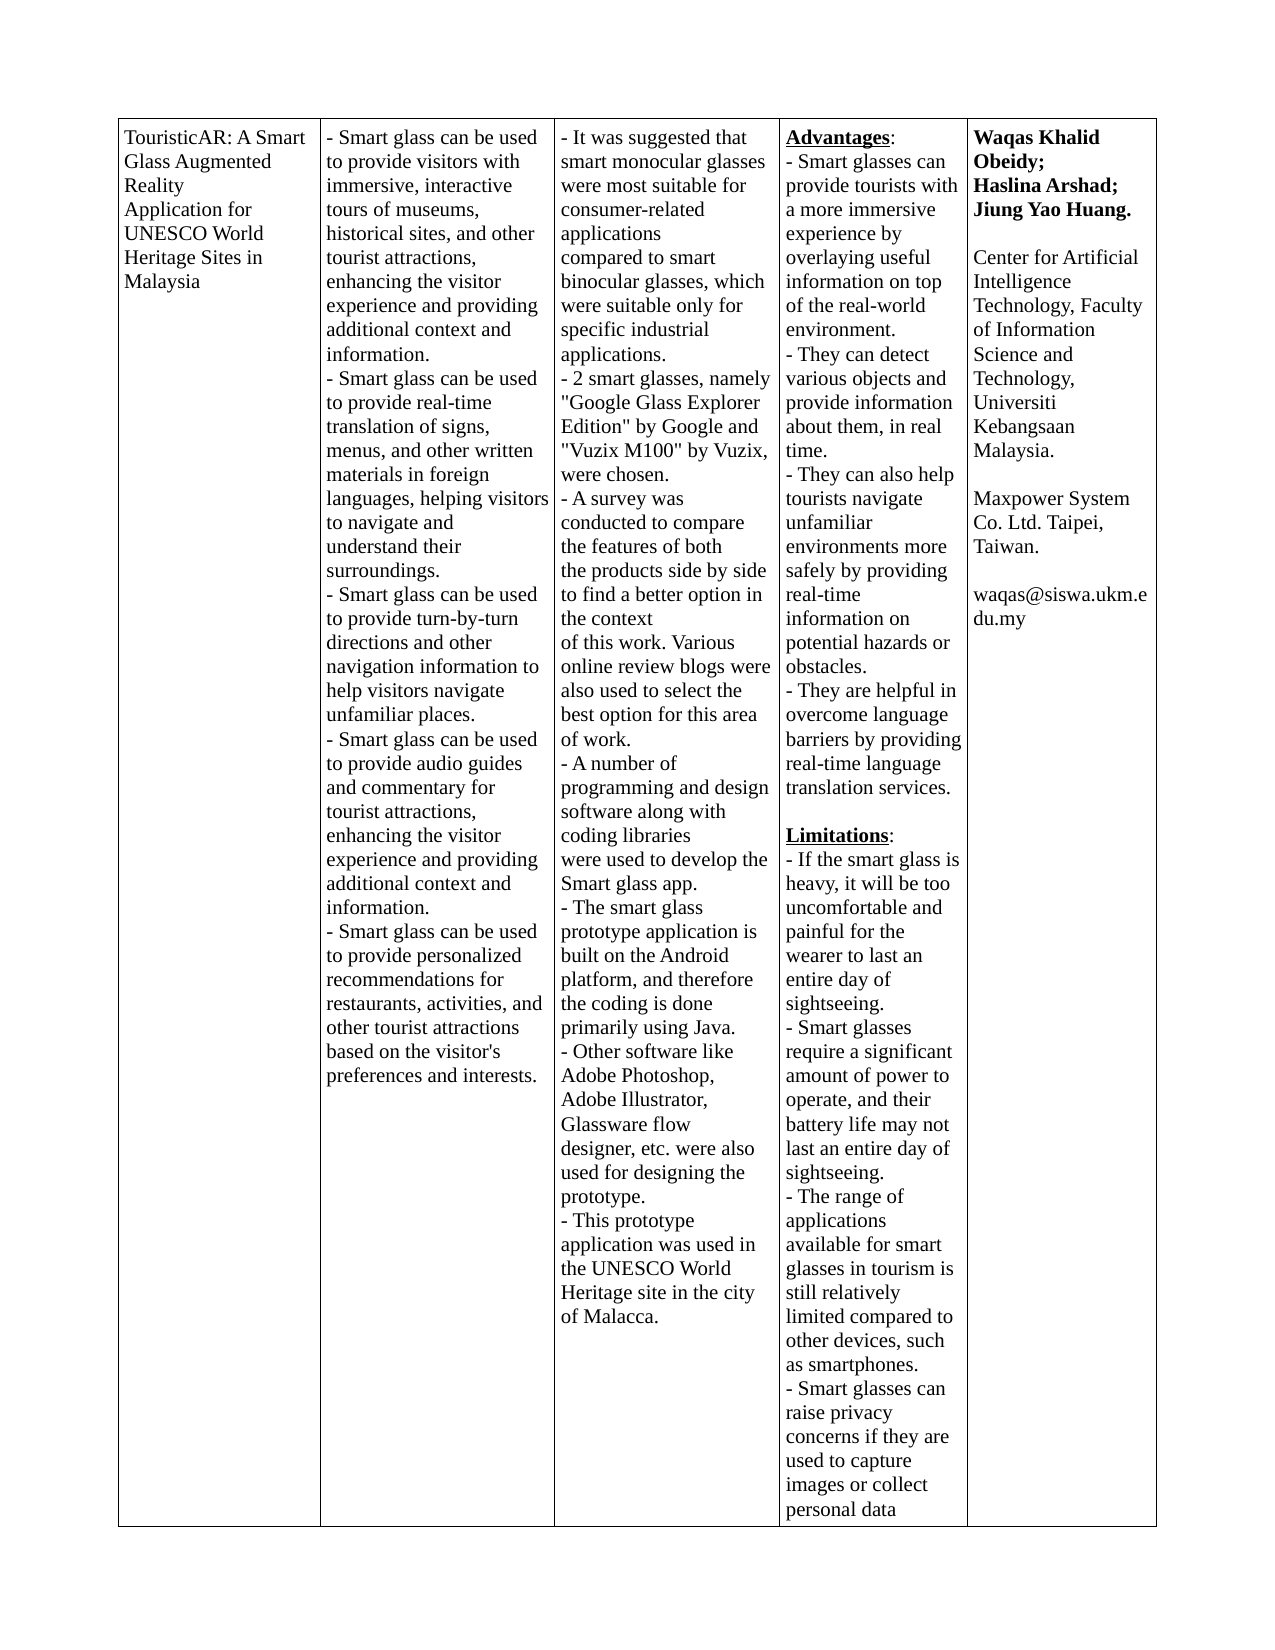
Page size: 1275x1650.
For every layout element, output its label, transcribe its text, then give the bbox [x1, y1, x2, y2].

table_cell Advantages: - Smart glasses can provide tourists with a more immersive experience by overlaying useful information on top of the real-world environment. - They can detect various objects and provide information about them, in real time. - They can also help tourists navigate unfamiliar environments more safely by providing real-time information on potential hazards or obstacles. - They are helpful in overcome language barriers by providing real-time language translation services. Limitations: - If the smart glass is heavy, it will be too uncomfortable and painful for the wearer to last an entire day of sightseeing. - Smart glasses require a significant amount of power to operate, and their battery life may not last an entire day of sightseeing. - The range of applications available for smart glasses in tourism is still relatively limited compared to other devices, such as smartphones. - Smart glasses can raise privacy concerns if they are used to capture images or collect personal data [780, 119, 967, 1526]
table_cell - Smart glass can be used to provide visitors with immersive, interactive tours of museums, historical sites, and other tourist attractions, enhancing the visitor experience and providing additional context and information. - Smart glass can be used to provide real-time translation of signs, menus, and other written materials in foreign languages, helping visitors to navigate and understand their surroundings. - Smart glass can be used to provide turn-by-turn directions and other navigation information to help visitors navigate unfamiliar places. - Smart glass can be used to provide audio guides and commentary for tourist attractions, enhancing the visitor experience and providing additional context and information. - Smart glass can be used to provide personalized recommendations for restaurants, activities, and other tourist attractions based on the visitor's preferences and interests. [321, 119, 554, 1526]
table_cell TouristicAR: A Smart Glass Augmented Reality Application for UNESCO World Heritage Sites in Malaysia [119, 119, 320, 1526]
table_cell Waqas Khalid Obeidy; Haslina Arshad; Jiung Yao Huang. Center for Artificial Intelligence Technology, Faculty of Information Science and Technology, Universiti Kebangsaan Malaysia. Maxpower System Co. Ltd. Taipei, Taiwan. waqas@siswa.ukm.edu.my [968, 119, 1156, 1526]
table_cell - It was suggested that smart monocular glasses were most suitable for consumer-related applications compared to smart binocular glasses, which were suitable only for specific industrial applications. - 2 smart glasses, namely "Google Glass Explorer Edition" by Google and "Vuzix M100" by Vuzix, were chosen. - A survey was conducted to compare the features of both the products side by side to find a better option in the context of this work. Various online review blogs were also used to select the best option for this area of work. - A number of programming and design software along with coding libraries were used to develop the Smart glass app. - The smart glass prototype application is built on the Android platform, and therefore the coding is done primarily using Java. - Other software like Adobe Photoshop, Adobe Illustrator, Glassware flow designer, etc. were also used for designing the prototype. - This prototype application was used in the UNESCO World Heritage site in the city of Malacca. [555, 119, 779, 1526]
